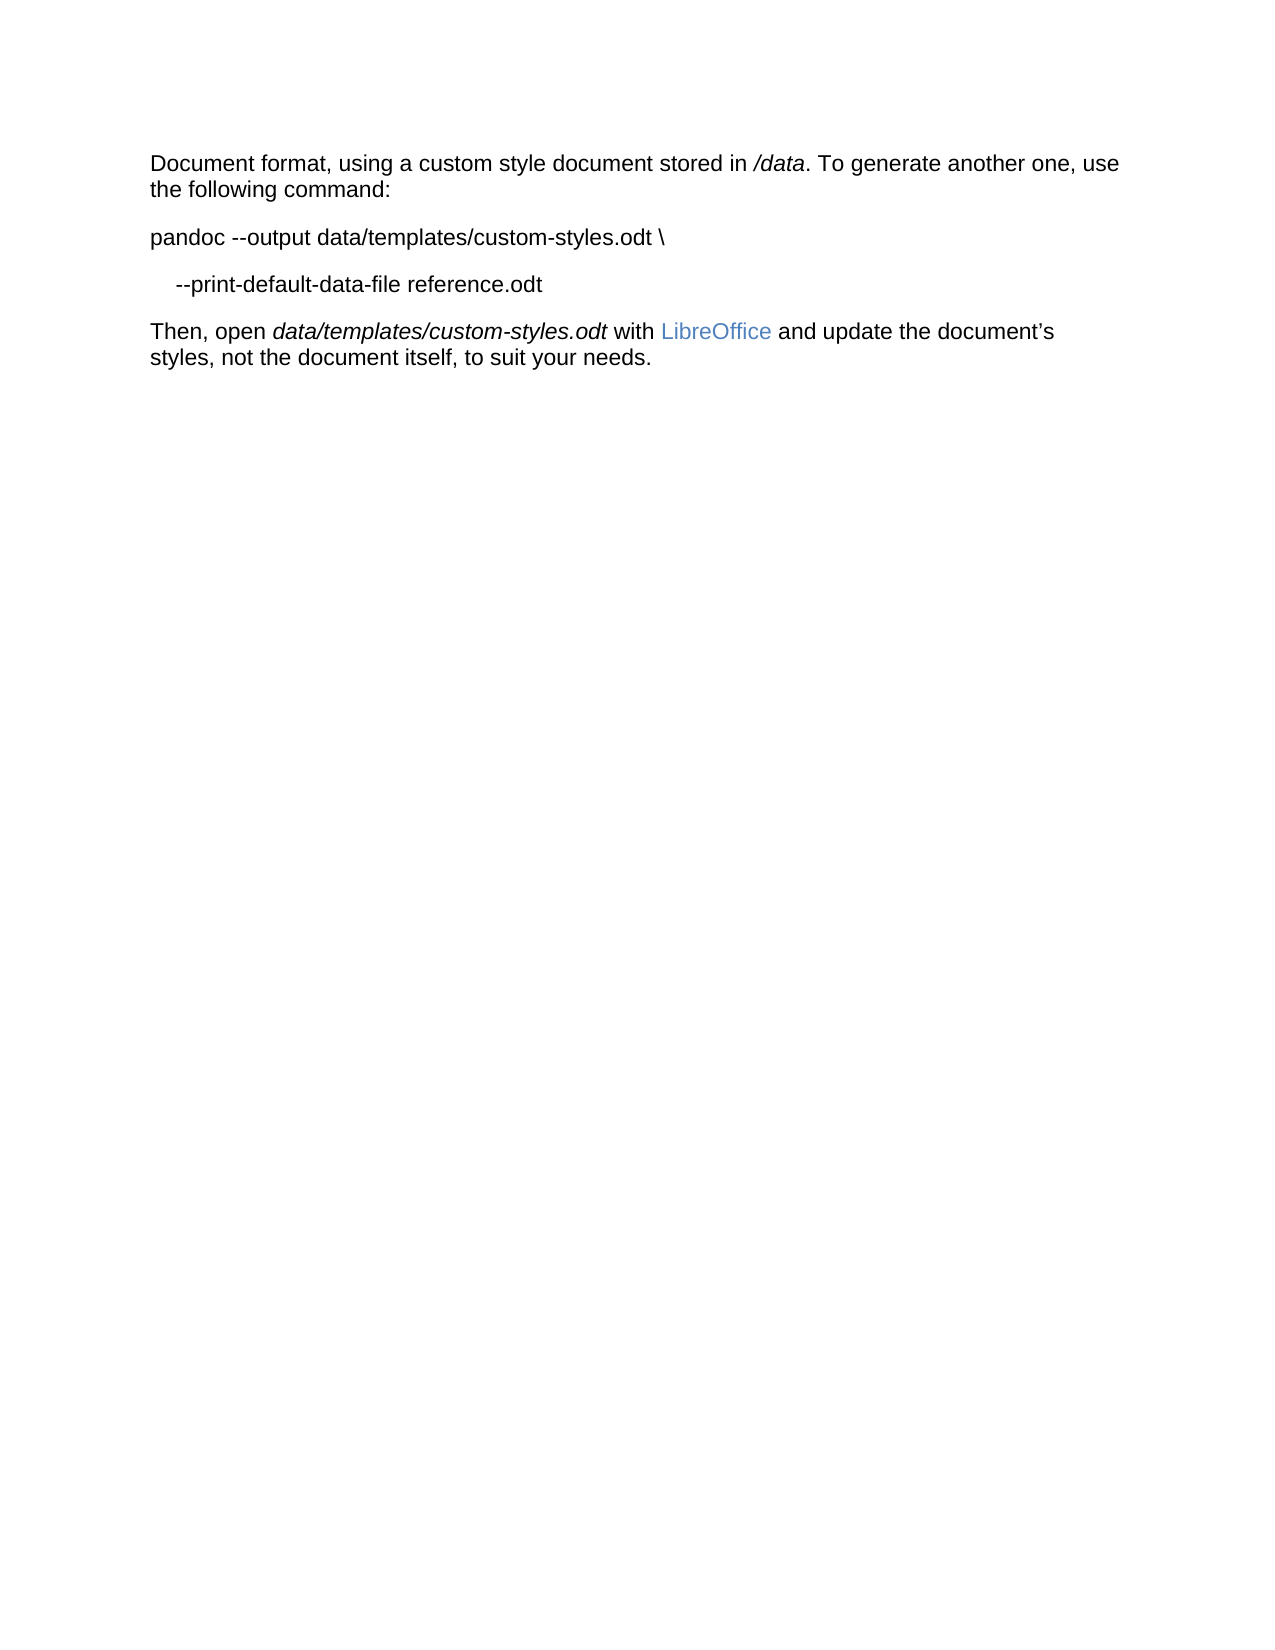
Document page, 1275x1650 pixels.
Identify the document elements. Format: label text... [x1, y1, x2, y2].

text Then, open data/templates/custom-styles.odt with LibreOffice and update the document’s styles, not the document itself, to suit your needs. [150, 318, 1125, 371]
text --print-default-data-file reference.odt [150, 271, 1125, 297]
text Document format, using a custom style document stored in /data. To generate another one, use the following command: [150, 150, 1125, 203]
text pandoc --output data/templates/custom-styles.odt \ [150, 223, 1125, 250]
